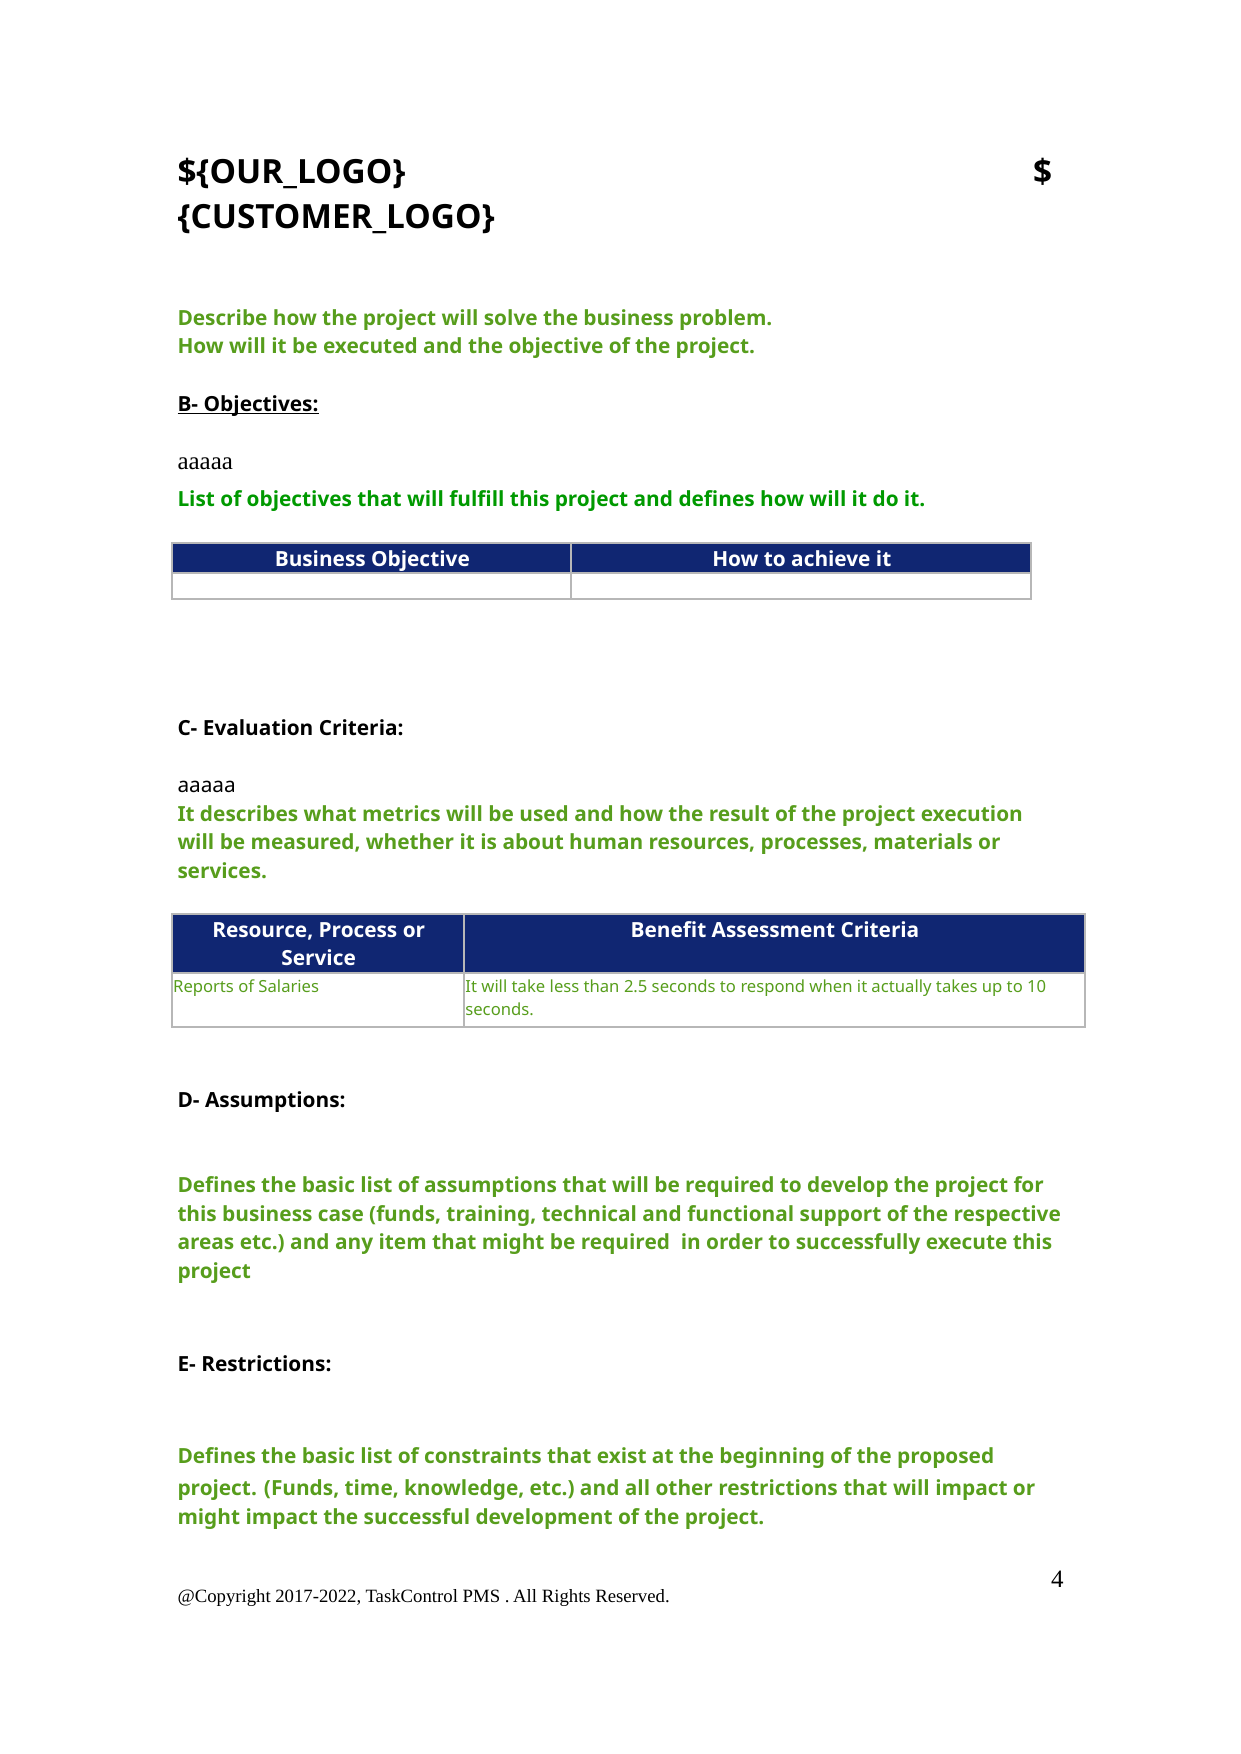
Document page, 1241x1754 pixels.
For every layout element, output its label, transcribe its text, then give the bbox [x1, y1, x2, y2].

text It describes what metrics will be used and how the result of the project execution will be measured, whether it is about human resources, processes, materials or services. [177, 799, 1063, 884]
table_header Benefit Assessment Criteria [465, 915, 1084, 972]
table_cell Reports of Salaries [173, 974, 463, 1026]
text C- Evaluation Criteria: [177, 713, 1063, 770]
text aaaaa [177, 446, 1063, 475]
text D- Assumptions: [177, 1085, 1063, 1142]
text E- Restrictions: [177, 1349, 1063, 1406]
text B- Objectives: [177, 389, 1063, 417]
table_header Resource, Process or Service [173, 915, 463, 972]
table_cell It will take less than 2.5 seconds to respond when it actually takes up to 10 seconds. [465, 974, 1084, 1026]
text Describe how the project will solve the business problem. How will it be executed and the objective of the project. [177, 303, 1063, 389]
table_cell [173, 574, 570, 597]
text aaaaa [177, 770, 1063, 799]
table_cell [572, 574, 1030, 597]
text List of objectives that will fulfill this project and defines how will it do it. [177, 481, 1063, 542]
table_header How to achieve it [572, 544, 1030, 572]
text Defines the basic list of assumptions that will be required to develop the project for this business case (funds, training, technical and functional support of the respective areas etc.) and any item that might be required in order to successfully execute this project [177, 1171, 1063, 1284]
text Defines the basic list of constraints that exist at the beginning of the proposed project. (Funds, time, knowledge, etc.) and all other restrictions that will impact or might impact the successful development of the project. [177, 1441, 1063, 1559]
table_header Business Objective [173, 544, 570, 572]
